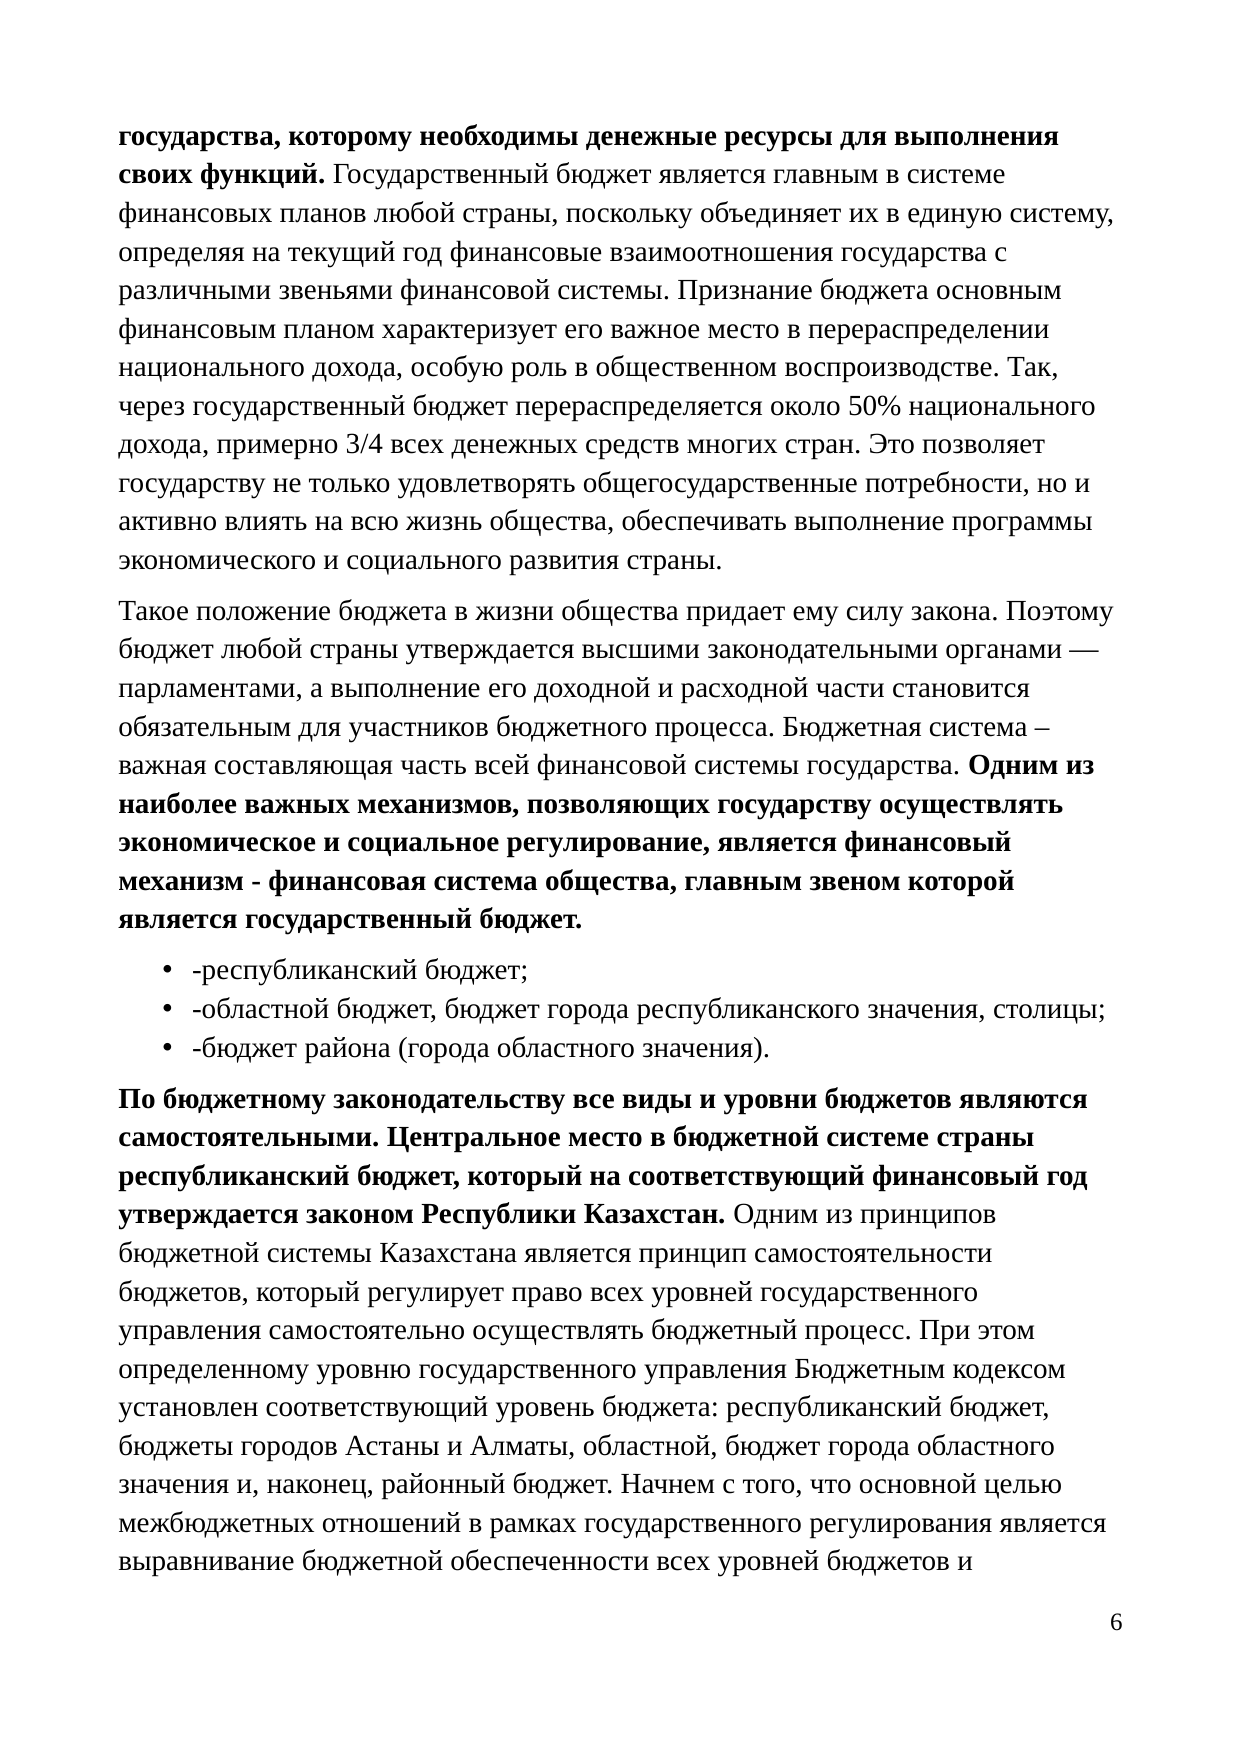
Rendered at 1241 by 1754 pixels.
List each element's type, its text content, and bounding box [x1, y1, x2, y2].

text государства, которому необходимы денежные ресурсы для выполнения своих функций. Государственный бюджет является главным в системе финансовых планов любой страны, поскольку объединяет их в единую систему, определяя на текущий год финансовые взаимоотношения государства с различными звеньями финансовой системы. Признание бюджета основным финансовым планом характеризует его важное место в перераспределении национального дохода, особую роль в общественном воспроизводстве. Так, через государственный бюджет перераспределяется около 50% национального дохода, примерно 3/4 всех денежных средств многих стран. Это позволяет государству не только удовлетворять общегосударственные потребности, но и активно влиять на всю жизнь общества, обеспечивать выполнение программы экономического и социального развития страны. [118, 118, 1122, 576]
text Такое положение бюджета в жизни общества придает ему силу закона. Поэтому бюджет любой страны утверждается высшими законодательными органами — парламентами, а выполнение его доходной и расходной части становится обязательным для участников бюджетного процесса. Бюджетная система – важная составляющая часть всей финансовой системы государства. Одним из наиболее важных механизмов, позволяющих государству осуществлять экономическое и социальное регулирование, является финансовый механизм - финансовая система общества, главным звеном которой является государственный бюджет. [118, 593, 1122, 935]
text По бюджетному законодательству все виды и уровни бюджетов являются самостоятельными. Центральное место в бюджетной системе страны республиканский бюджет, который на соответствующий финансовый год утверждается законом Республики Казахстан. Одним из принципов бюджетной системы Казахстана является принцип самостоятельности бюджетов, который регулирует право всех уровней государственного управления самостоятельно осуществлять бюджетный процесс. При этом определенному уровню государственного управления Бюджетным кодексом установлен соответствующий уровень бюджета: республиканский бюджет, бюджеты городов Астаны и Алматы, областной, бюджет города областного значения и, наконец, районный бюджет. Начнем с того, что основной целью межбюджетных отношений в рамках государственного регулирования является выравнивание бюджетной обеспеченности всех уровней бюджетов и [118, 1081, 1122, 1577]
list -республиканский бюджет; [162, 952, 1122, 986]
list -бюджет района (города областного значения). [162, 1030, 1122, 1063]
list -областной бюджет, бюджет города республиканского значения, столицы; [162, 991, 1122, 1025]
